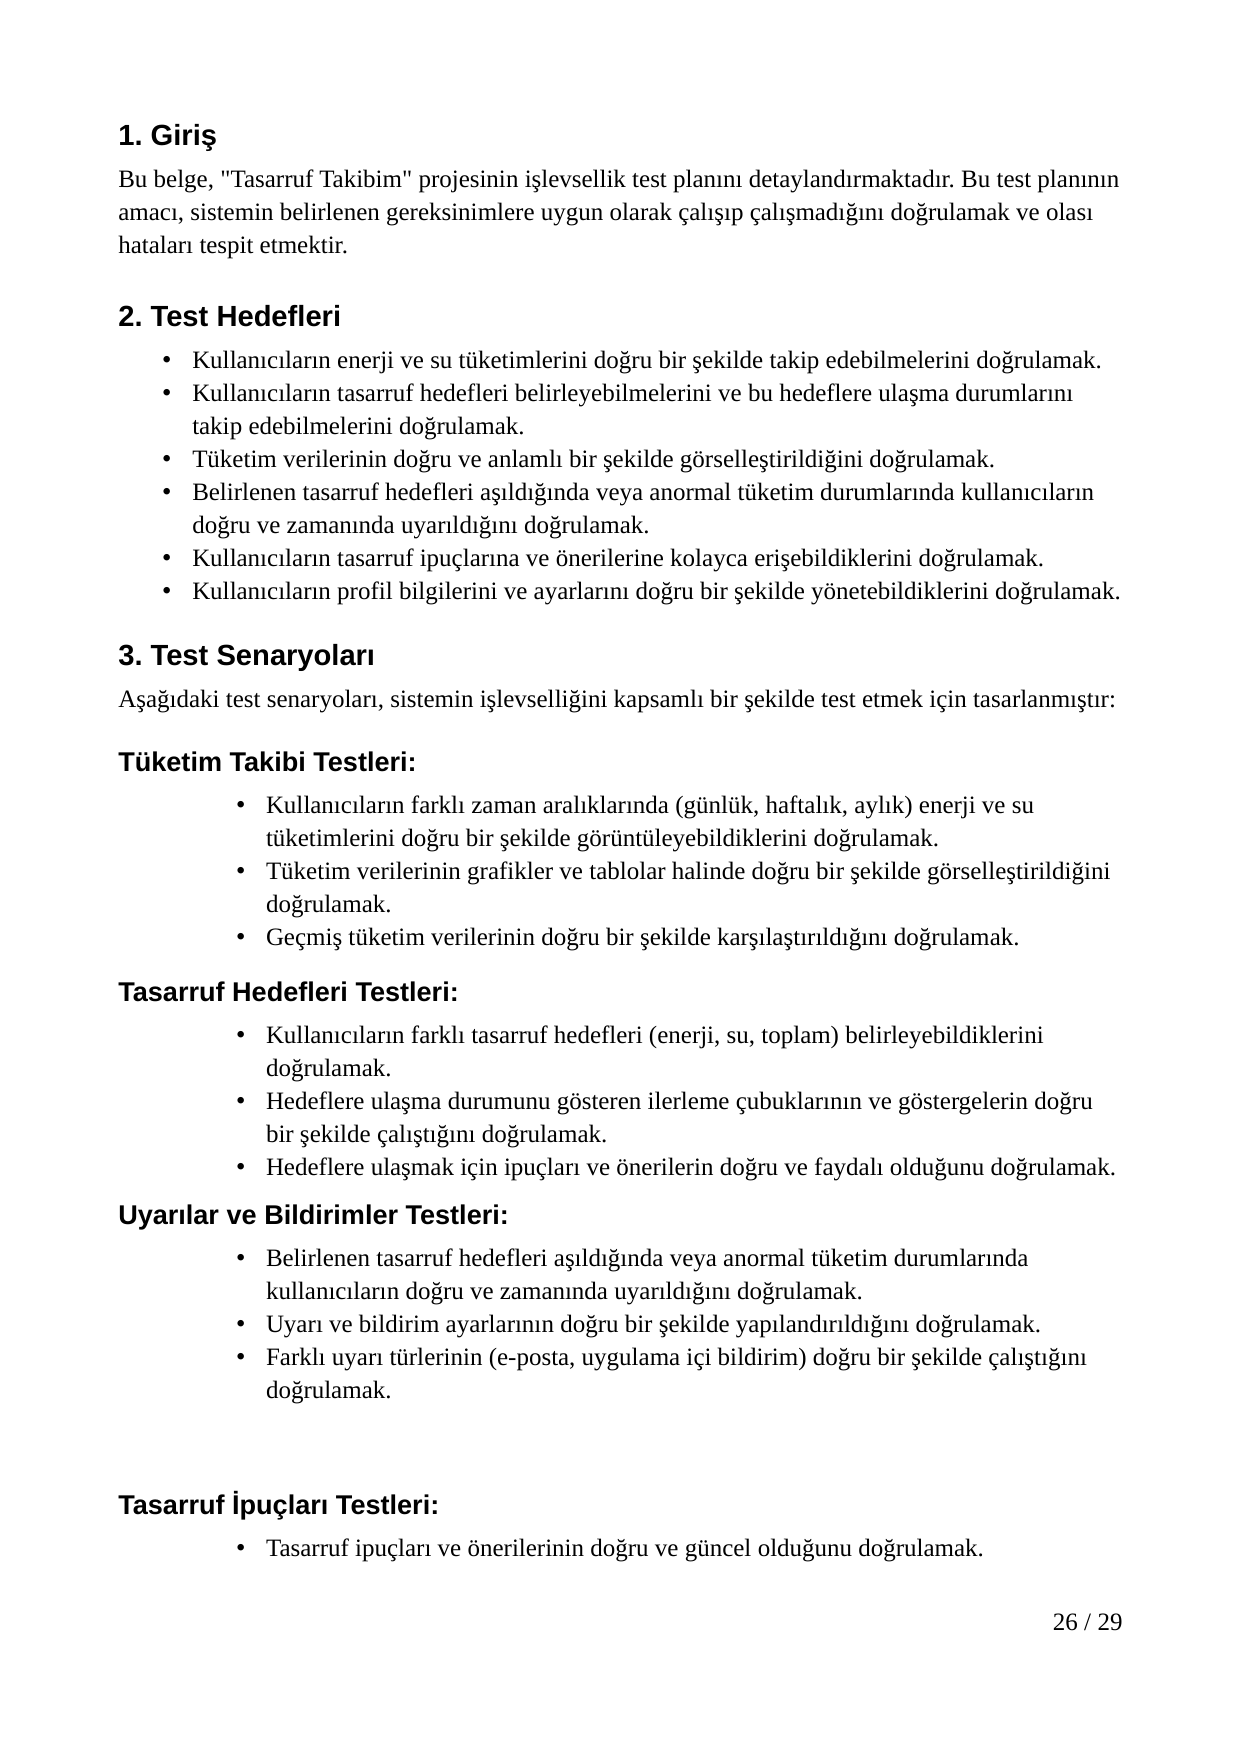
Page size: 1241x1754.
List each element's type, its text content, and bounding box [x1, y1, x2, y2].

list Belirlenen tasarruf hedefleri aşıldığında veya anormal tüketim durumlarında kullanıcıların doğru ve zamanında uyarıldığını doğrulamak. [236, 1243, 1122, 1305]
list Hedeflere ulaşmak için ipuçları ve önerilerin doğru ve faydalı olduğunu doğrulamak. [236, 1152, 1122, 1181]
list Farklı uyarı türlerinin (e-posta, uygulama içi bildirim) doğru bir şekilde çalıştığını doğrulamak. [236, 1342, 1122, 1404]
list Tasarruf ipuçları ve önerilerinin doğru ve güncel olduğunu doğrulamak. [236, 1533, 1122, 1561]
list Tüketim verilerinin grafikler ve tablolar halinde doğru bir şekilde görselleştirildiğini doğrulamak. [236, 856, 1122, 918]
subtitle 3. Test Senaryoları [118, 638, 1122, 672]
list Kullanıcıların farklı zaman aralıklarında (günlük, haftalık, aylık) enerji ve su tüketimlerini doğru bir şekilde görüntüleyebildiklerini doğrulamak. [236, 790, 1122, 852]
subtitle Tüketim Takibi Testleri: [118, 746, 1122, 777]
list Kullanıcıların profil bilgilerini ve ayarlarını doğru bir şekilde yönetebildiklerini doğrulamak. [162, 576, 1122, 604]
list Kullanıcıların enerji ve su tüketimlerini doğru bir şekilde takip edebilmelerini doğrulamak. [162, 345, 1122, 373]
list Uyarı ve bildirim ayarlarının doğru bir şekilde yapılandırıldığını doğrulamak. [236, 1309, 1122, 1338]
text Bu belge, "Tasarruf Takibim" projesinin işlevsellik test planını detaylandırmaktadır. Bu test planının amacı, sistemin belirlenen gereksinimlere uygun olarak çalışıp çalışmadığını doğrulamak ve olası hataları tespit etmektir. [118, 164, 1122, 259]
subtitle 2. Test Hedefleri [118, 299, 1122, 332]
list Kullanıcıların tasarruf ipuçlarına ve önerilerine kolayca erişebildiklerini doğrulamak. [162, 543, 1122, 572]
subtitle Tasarruf Hedefleri Testleri: [118, 976, 1122, 1007]
text Aşağıdaki test senaryoları, sistemin işlevselliğini kapsamlı bir şekilde test etmek için tasarlanmıştır: [118, 684, 1122, 713]
subtitle Uyarılar ve Bildirimler Testleri: [118, 1199, 1122, 1231]
subtitle Tasarruf İpuçları Testleri: [118, 1489, 1122, 1520]
list Belirlenen tasarruf hedefleri aşıldığında veya anormal tüketim durumlarında kullanıcıların doğru ve zamanında uyarıldığını doğrulamak. [162, 477, 1122, 538]
subtitle 1. Giriş [118, 118, 1122, 152]
list Geçmiş tüketim verilerinin doğru bir şekilde karşılaştırıldığını doğrulamak. [236, 922, 1122, 951]
list Tüketim verilerinin doğru ve anlamlı bir şekilde görselleştirildiğini doğrulamak. [162, 444, 1122, 472]
list Hedeflere ulaşma durumunu gösteren ilerleme çubuklarının ve göstergelerin doğru bir şekilde çalıştığını doğrulamak. [236, 1086, 1122, 1147]
list Kullanıcıların tasarruf hedefleri belirleyebilmelerini ve bu hedeflere ulaşma durumlarını takip edebilmelerini doğrulamak. [162, 378, 1122, 439]
list Kullanıcıların farklı tasarruf hedefleri (enerji, su, toplam) belirleyebildiklerini doğrulamak. [236, 1020, 1122, 1081]
